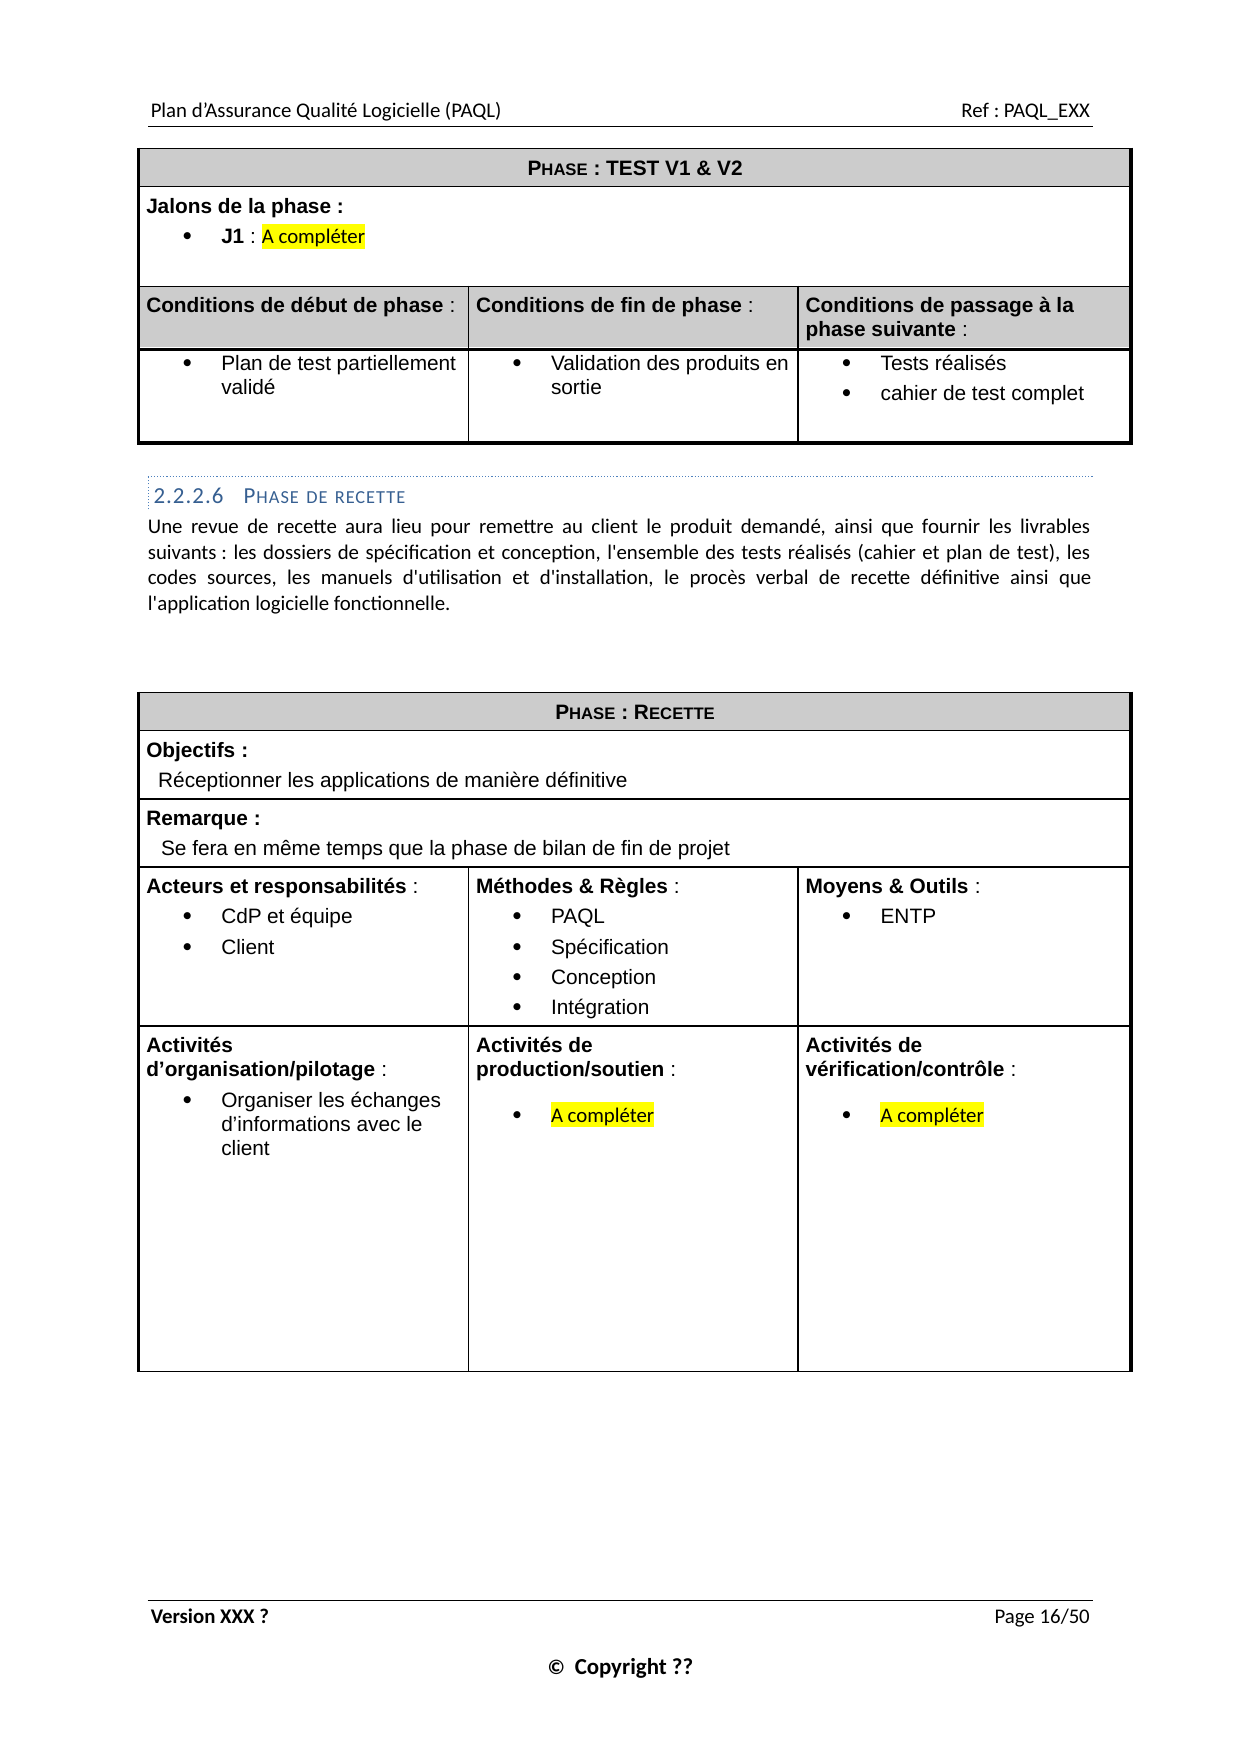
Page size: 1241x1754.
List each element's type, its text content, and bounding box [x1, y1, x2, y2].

subtitle Phase de recette [148, 476, 1093, 509]
table_cell Jalons de la phase : J1 : A compléter [140, 187, 1129, 286]
table_cell Conditions de passage à la phase suivante : [799, 287, 1129, 347]
table_cell Validation des produits en sortie [469, 351, 797, 441]
table_cell Méthodes & Règles : PAQL Spécification Conception Intégration [469, 868, 797, 1025]
table_cell Activités de production/soutien : A compléter [469, 1027, 797, 1371]
table_header Phase : Recette [140, 693, 1129, 730]
table_cell Conditions de début de phase : [140, 287, 468, 347]
table_cell Objectifs : Réceptionner les applications de manière définitive [140, 731, 1129, 798]
table_cell Moyens & Outils : ENTP [799, 868, 1129, 1025]
table_cell Acteurs et responsabilités : CdP et équipe Client [140, 868, 468, 1025]
table_header Phase : TEST V1 & V2 [140, 149, 1129, 186]
table_cell Conditions de fin de phase : [469, 287, 797, 347]
text Une revue de recette aura lieu pour remettre au client le produit demandé, ainsi que fournir les livrables suivants : les dossiers de spécification et conception, l'ensemble des tests réalisés (cahier et plan de test), les codes sources, les manuels d'utilisation et d'installation, le procès verbal de recette définitive ainsi que l'application logicielle fonctionnelle. [148, 514, 1093, 615]
table_cell Activités d’organisation/pilotage : Organiser les échanges d’informations avec le client [140, 1027, 468, 1371]
table_cell Plan de test partiellement validé [140, 351, 468, 441]
table_cell Activités de vérification/contrôle : A compléter [799, 1027, 1129, 1371]
table_cell Remarque : Se fera en même temps que la phase de bilan de fin de projet [140, 800, 1129, 866]
table_cell Tests réalisés cahier de test complet [799, 351, 1129, 441]
